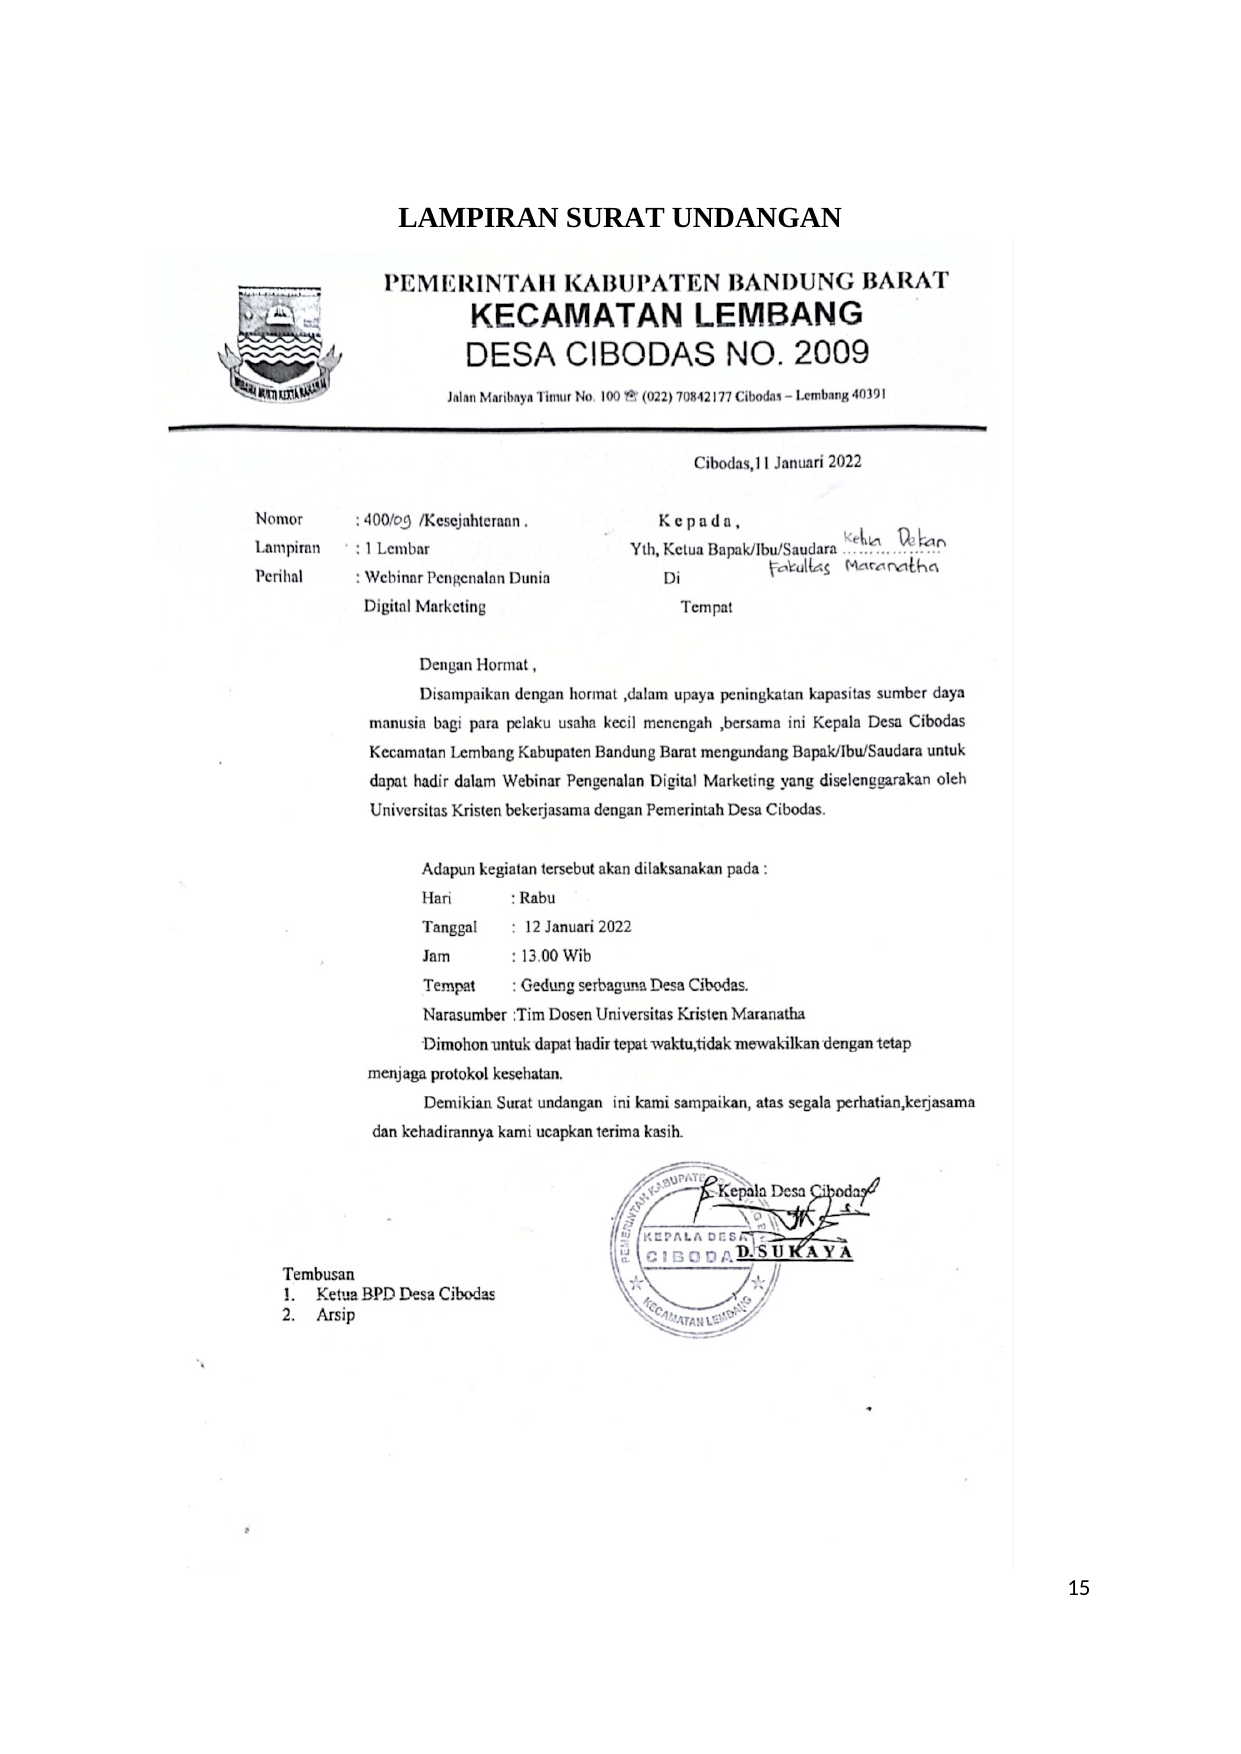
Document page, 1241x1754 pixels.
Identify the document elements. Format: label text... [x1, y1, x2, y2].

picture [150, 238, 1014, 1571]
subtitle LAMPIRAN SURAT UNDANGAN [150, 200, 1090, 233]
